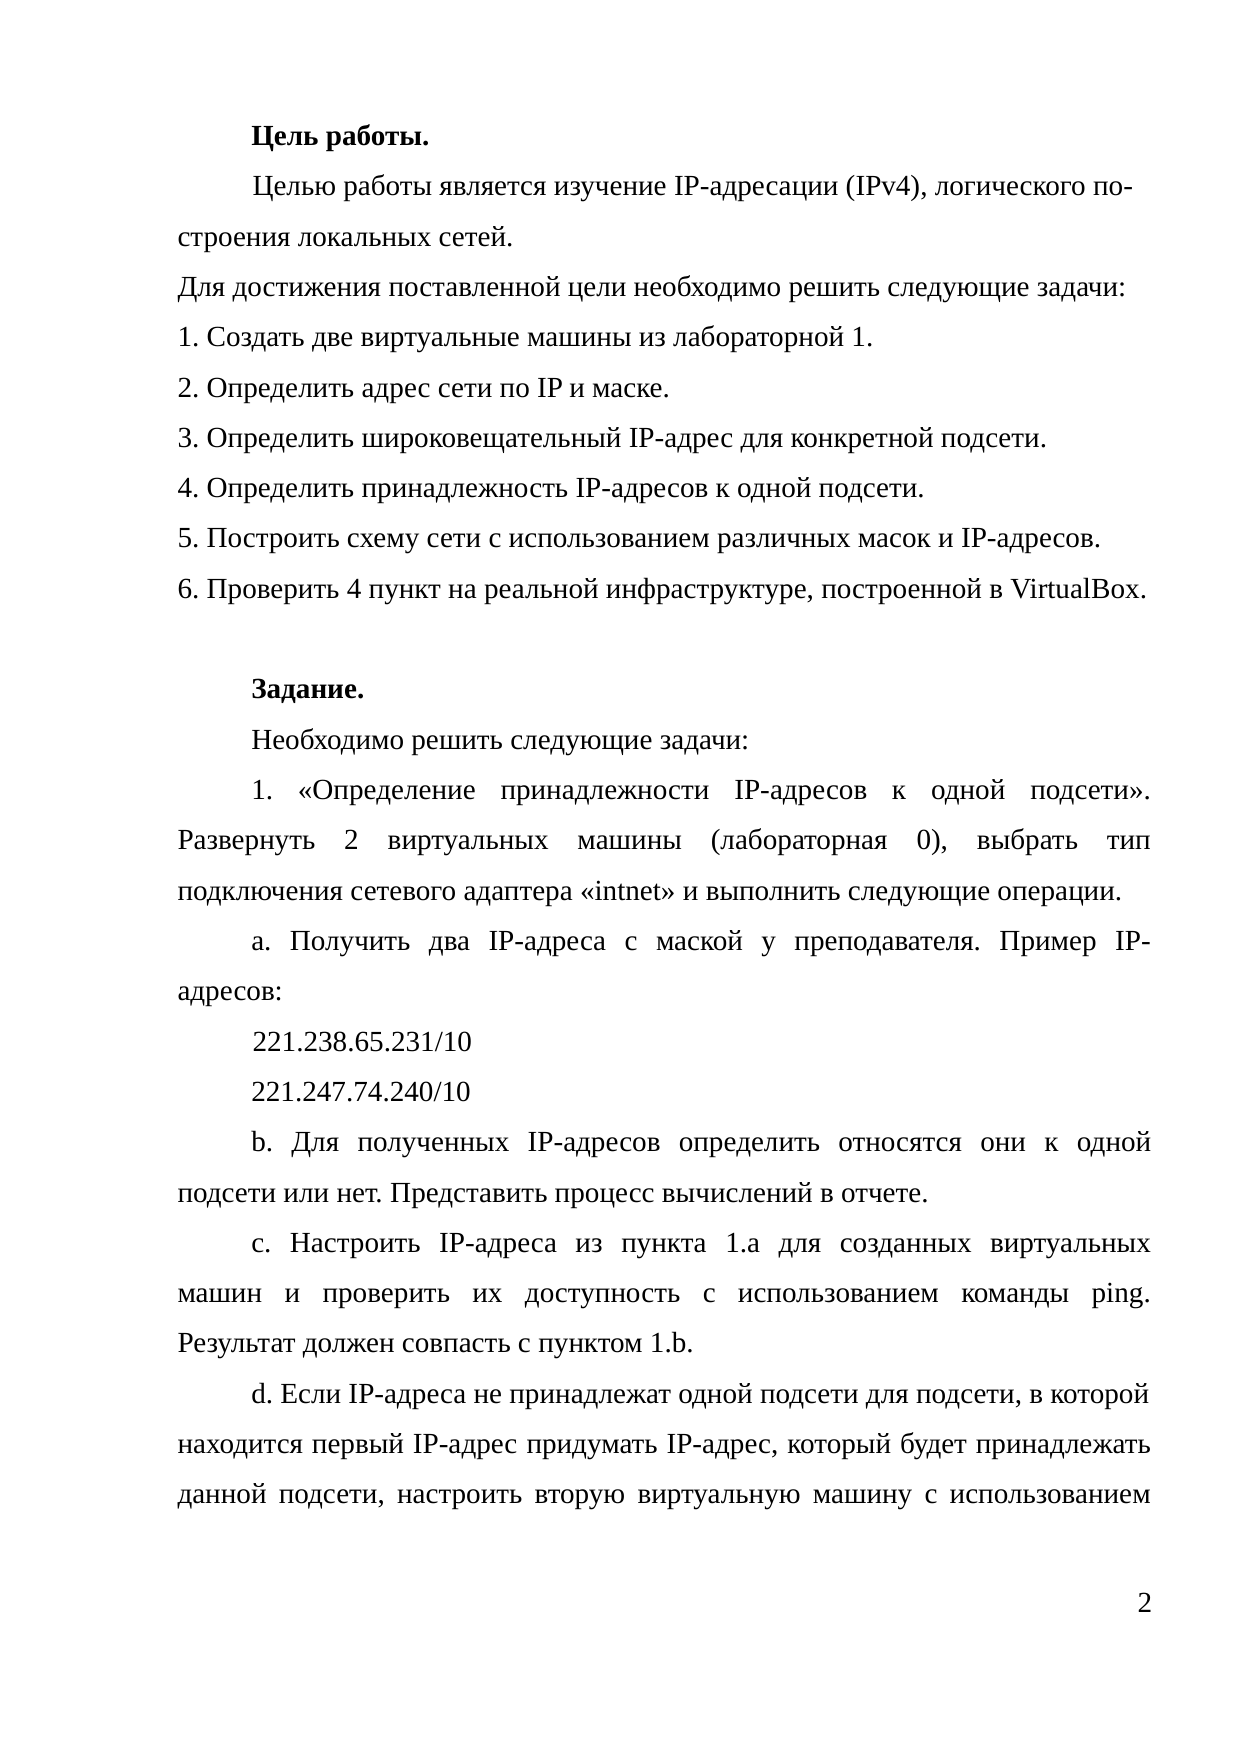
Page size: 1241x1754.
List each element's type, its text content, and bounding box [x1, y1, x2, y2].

text c. Настроить IP-адреса из пункта 1.а для созданных виртуальных машин и проверить их доступность с использованием команды ping. Результат должен совпасть с пунктом 1.b. [177, 1225, 1152, 1359]
text 1. «Определение принадлежности IP-адресов к одной подсети». Развернуть 2 виртуальных машины (лабораторная 0), выбрать тип подключения сетевого адаптера «intnet» и выполнить следующие операции. [177, 772, 1152, 906]
subtitle Цель работы. [177, 118, 1152, 152]
text находится первый IP-адрес придумать IP-адрес, который будет принадлежать данной подсети, настроить вторую виртуальную машину с использованием [177, 1426, 1152, 1510]
text Для достижения поставленной цели необходимо решить следующие задачи: [177, 269, 1152, 303]
text d. Если IP-адреса не принадлежат одной подсети для подсети, в которой [177, 1376, 1152, 1409]
text строения локальных сетей. [177, 219, 1152, 252]
text 5. Построить схему сети с использованием различных масок и IP-адресов. [177, 521, 1152, 554]
text b. Для полученных IP-адресов определить относятся они к одной подсети или нет. Представить процесс вычислений в отчете. [177, 1124, 1152, 1208]
text 2. Определить адрес сети по IP и маске. [177, 370, 1152, 403]
subtitle Задание. [177, 672, 1152, 705]
text 221.238.65.231/10 [177, 1024, 1152, 1057]
text a. Получить два IP-адреса с маской у преподавателя. Пример IP-адресов: [177, 923, 1152, 1007]
text 1. Создать две виртуальные машины из лабораторной 1. [177, 319, 1152, 353]
text 6. Проверить 4 пункт на реальной инфраструктуре, построенной в VirtualBox. [177, 571, 1152, 604]
text Целью работы является изучение IP-адресации (IPv4), логического по- [177, 168, 1152, 202]
text Необходимо решить следующие задачи: [177, 722, 1152, 755]
text 3. Определить широковещательный IP-адрес для конкретной подсети. [177, 420, 1152, 453]
text 221.247.74.240/10 [177, 1074, 1152, 1108]
text 4. Определить принадлежность IP-адресов к одной подсети. [177, 470, 1152, 504]
